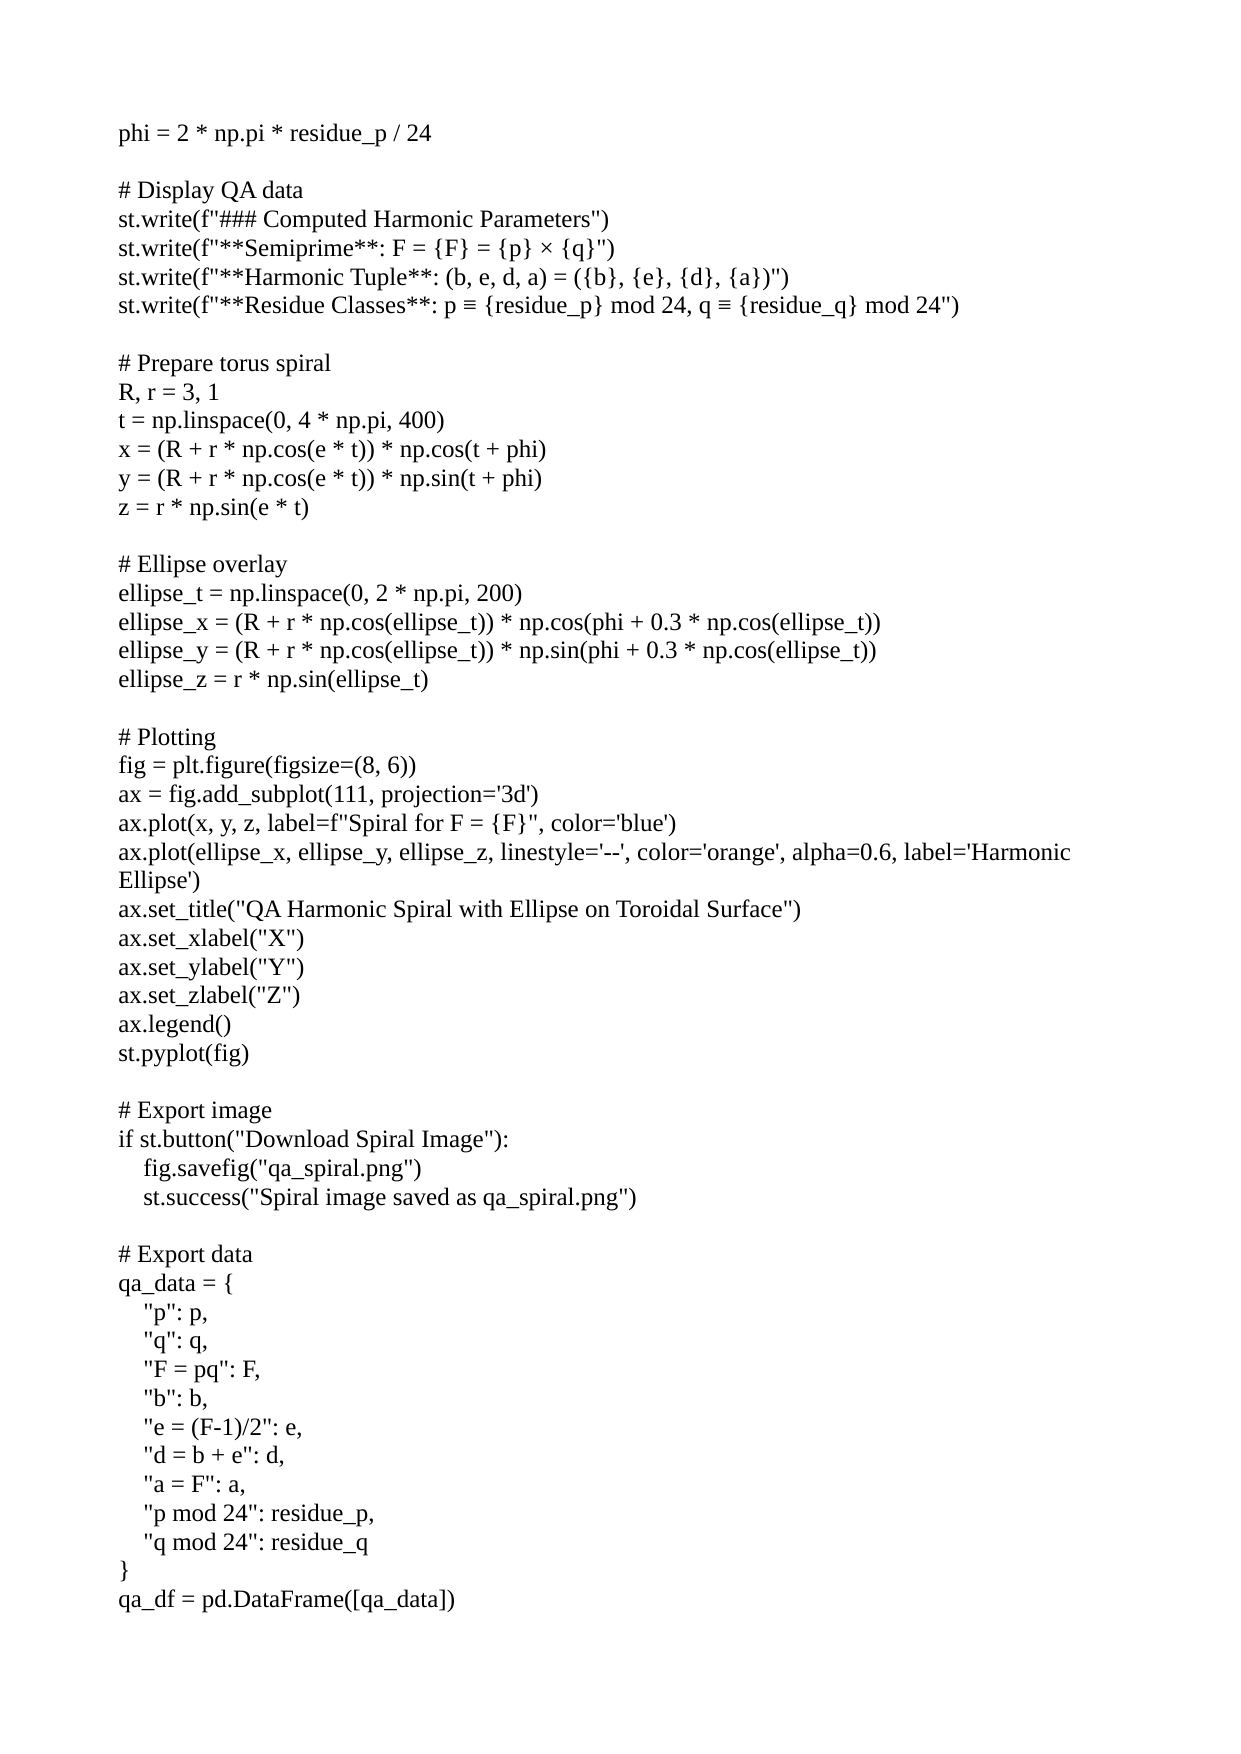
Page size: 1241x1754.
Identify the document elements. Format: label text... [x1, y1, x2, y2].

text st.write(f"**Semiprime**: F = {F} = {p} × {q}") [118, 233, 1122, 262]
text st.write(f"### Computed Harmonic Parameters") [118, 204, 1122, 233]
text ax.legend() [118, 1009, 1122, 1038]
text t = np.linspace(0, 4 * np.pi, 400) [118, 406, 1122, 434]
text st.pyplot(fig) [118, 1038, 1122, 1067]
text st.write(f"**Residue Classes**: p ≡ {residue_p} mod 24, q ≡ {residue_q} mod 24") [118, 291, 1122, 319]
text ellipse_x = (R + r * np.cos(ellipse_t)) * np.cos(phi + 0.3 * np.cos(ellipse_t)) [118, 607, 1122, 636]
text ax.set_xlabel("X") [118, 923, 1122, 952]
text ellipse_y = (R + r * np.cos(ellipse_t)) * np.sin(phi + 0.3 * np.cos(ellipse_t)) [118, 636, 1122, 664]
text "q mod 24": residue_q [118, 1527, 1122, 1556]
text "a = F": a, [118, 1469, 1122, 1498]
text y = (R + r * np.cos(e * t)) * np.sin(t + phi) [118, 463, 1122, 492]
text if st.button("Download Spiral Image"): [118, 1124, 1122, 1153]
text # Display QA data [118, 176, 1122, 204]
text "d = b + e": d, [118, 1441, 1122, 1469]
text R, r = 3, 1 [118, 377, 1122, 406]
text st.write(f"**Harmonic Tuple**: (b, e, d, a) = ({b}, {e}, {d}, {a})") [118, 262, 1122, 291]
text fig = plt.figure(figsize=(8, 6)) [118, 751, 1122, 779]
text "e = (F-1)/2": e, [118, 1412, 1122, 1441]
text # Plotting [118, 722, 1122, 751]
text st.success("Spiral image saved as qa_spiral.png") [118, 1182, 1122, 1211]
text # Export data [118, 1239, 1122, 1268]
text x = (R + r * np.cos(e * t)) * np.cos(t + phi) [118, 434, 1122, 463]
text qa_data = { [118, 1268, 1122, 1297]
text ax.set_ylabel("Y") [118, 952, 1122, 981]
text # Prepare torus spiral [118, 348, 1122, 377]
text "p": p, [118, 1297, 1122, 1326]
text ellipse_t = np.linspace(0, 2 * np.pi, 200) [118, 578, 1122, 607]
text # Ellipse overlay [118, 549, 1122, 578]
text ax = fig.add_subplot(111, projection='3d') [118, 779, 1122, 808]
text fig.savefig("qa_spiral.png") [118, 1153, 1122, 1182]
text ax.set_title("QA Harmonic Spiral with Ellipse on Toroidal Surface") [118, 894, 1122, 923]
text "b": b, [118, 1383, 1122, 1412]
text z = r * np.sin(e * t) [118, 492, 1122, 521]
text ellipse_z = r * np.sin(ellipse_t) [118, 664, 1122, 693]
text # Export image [118, 1096, 1122, 1124]
text } [118, 1556, 1122, 1584]
text "p mod 24": residue_p, [118, 1498, 1122, 1527]
text ax.plot(x, y, z, label=f"Spiral for F = {F}", color='blue') [118, 808, 1122, 837]
text ax.plot(ellipse_x, ellipse_y, ellipse_z, linestyle='--', color='orange', alpha=0.6, label='Harmonic Ellipse') [118, 837, 1122, 894]
text qa_df = pd.DataFrame([qa_data]) [118, 1584, 1122, 1613]
text "F = pq": F, [118, 1354, 1122, 1383]
text phi = 2 * np.pi * residue_p / 24 [118, 118, 1122, 147]
text "q": q, [118, 1326, 1122, 1354]
text ax.set_zlabel("Z") [118, 981, 1122, 1009]
